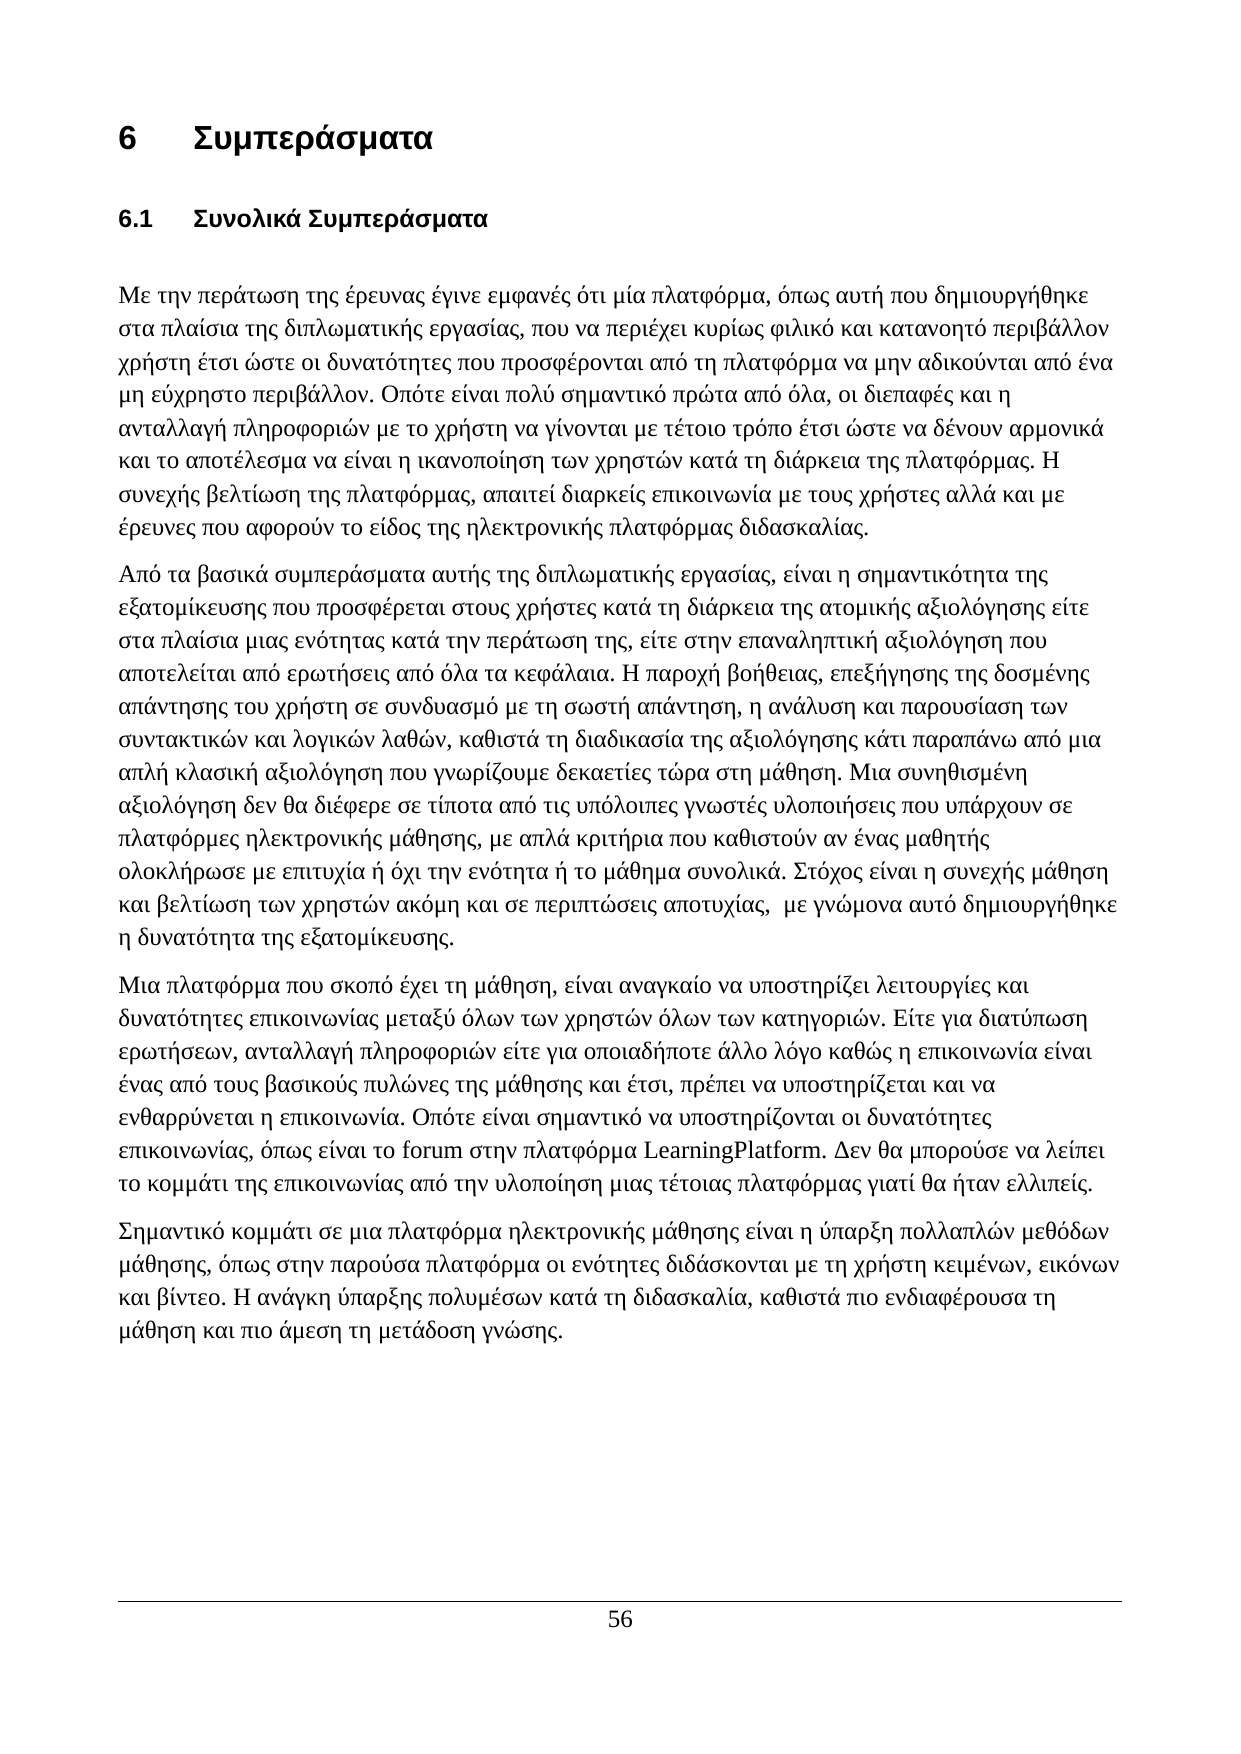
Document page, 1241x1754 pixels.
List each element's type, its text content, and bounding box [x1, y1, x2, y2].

text Σημαντικό κομμάτι σε μια πλατφόρμα ηλεκτρονικής μάθησης είναι η ύπαρξη πολλαπλών μεθόδων μάθησης, όπως στην παρούσα πλατφόρμα οι ενότητες διδάσκονται με τη χρήστη κειμένων, εικόνων και βίντεο. Η ανάγκη ύπαρξης πολυμέσων κατά τη διδασκαλία, καθιστά πιο ενδιαφέρουσα τη μάθηση και πιο άμεση τη μετάδοση γνώσης. [118, 1216, 1122, 1344]
text Από τα βασικά συμπεράσματα αυτής της διπλωματικής εργασίας, είναι η σημαντικότητα της εξατομίκευσης που προσφέρεται στους χρήστες κατά τη διάρκεια της ατομικής αξιολόγησης είτε στα πλαίσια μιας ενότητας κατά την περάτωση της, είτε στην επαναληπτική αξιολόγηση που αποτελείται από ερωτήσεις από όλα τα κεφάλαια. Η παροχή βοήθειας, επεξήγησης της δοσμένης απάντησης του χρήστη σε συνδυασμό με τη σωστή απάντηση, η ανάλυση και παρουσίαση των συντακτικών και λογικών λαθών, καθιστά τη διαδικασία της αξιολόγησης κάτι παραπάνω από μια απλή κλασική αξιολόγηση που γνωρίζουμε δεκαετίες τώρα στη μάθηση. Μια συνηθισμένη αξιολόγηση δεν θα διέφερε σε τίποτα από τις υπόλοιπες γνωστές υλοποιήσεις που υπάρχουν σε πλατφόρμες ηλεκτρονικής μάθησης, με απλά κριτήρια που καθιστούν αν ένας μαθητής ολοκλήρωσε με επιτυχία ή όχι την ενότητα ή το μάθημα συνολικά. Στόχος είναι η συνεχής μάθηση και βελτίωση των χρηστών ακόμη και σε περιπτώσεις αποτυχίας, με γνώμονα αυτό δημιουργήθηκε η δυνατότητα της εξατομίκευσης. [118, 559, 1122, 951]
text Με την περάτωση της έρευνας έγινε εμφανές ότι μία πλατφόρμα, όπως αυτή που δημιουργήθηκε στα πλαίσια της διπλωματικής εργασίας, που να περιέχει κυρίως φιλικό και κατανοητό περιβάλλον χρήστη έτσι ώστε οι δυνατότητες που προσφέρονται από τη πλατφόρμα να μην αδικούνται από ένα μη εύχρηστο περιβάλλον. Οπότε είναι πολύ σημαντικό πρώτα από όλα, οι διεπαφές και η ανταλλαγή πληροφοριών με το χρήστη να γίνονται με τέτοιο τρόπο έτσι ώστε να δένουν αρμονικά και το αποτέλεσμα να είναι η ικανοποίηση των χρηστών κατά τη διάρκεια της πλατφόρμας. Η συνεχής βελτίωση της πλατφόρμας, απαιτεί διαρκείς επικοινωνία με τους χρήστες αλλά και με έρευνες που αφορούν το είδος της ηλεκτρονικής πλατφόρμας διδασκαλίας. [118, 281, 1122, 540]
text Μια πλατφόρμα που σκοπό έχει τη μάθηση, είναι αναγκαίο να υποστηρίζει λειτουργίες και δυνατότητες επικοινωνίας μεταξύ όλων των χρηστών όλων των κατηγοριών. Είτε για διατύπωση ερωτήσεων, ανταλλαγή πληροφοριών είτε για οποιαδήποτε άλλο λόγο καθώς η επικοινωνία είναι ένας από τους βασικούς πυλώνες της μάθησης και έτσι, πρέπει να υποστηρίζεται και να ενθαρρύνεται η επικοινωνία. Οπότε είναι σημαντικό να υποστηρίζονται οι δυνατότητες επικοινωνίας, όπως είναι το forum στην πλατφόρμα LearningPlatform. Δεν θα μπορούσε να λείπει το κομμάτι της επικοινωνίας από την υλοποίηση μιας τέτοιας πλατφόρμας γιατί θα ήταν ελλιπείς. [118, 970, 1122, 1197]
subtitle Συνολικά Συμπεράσματα [118, 204, 1122, 233]
subtitle Συμπεράσματα [118, 118, 1122, 157]
